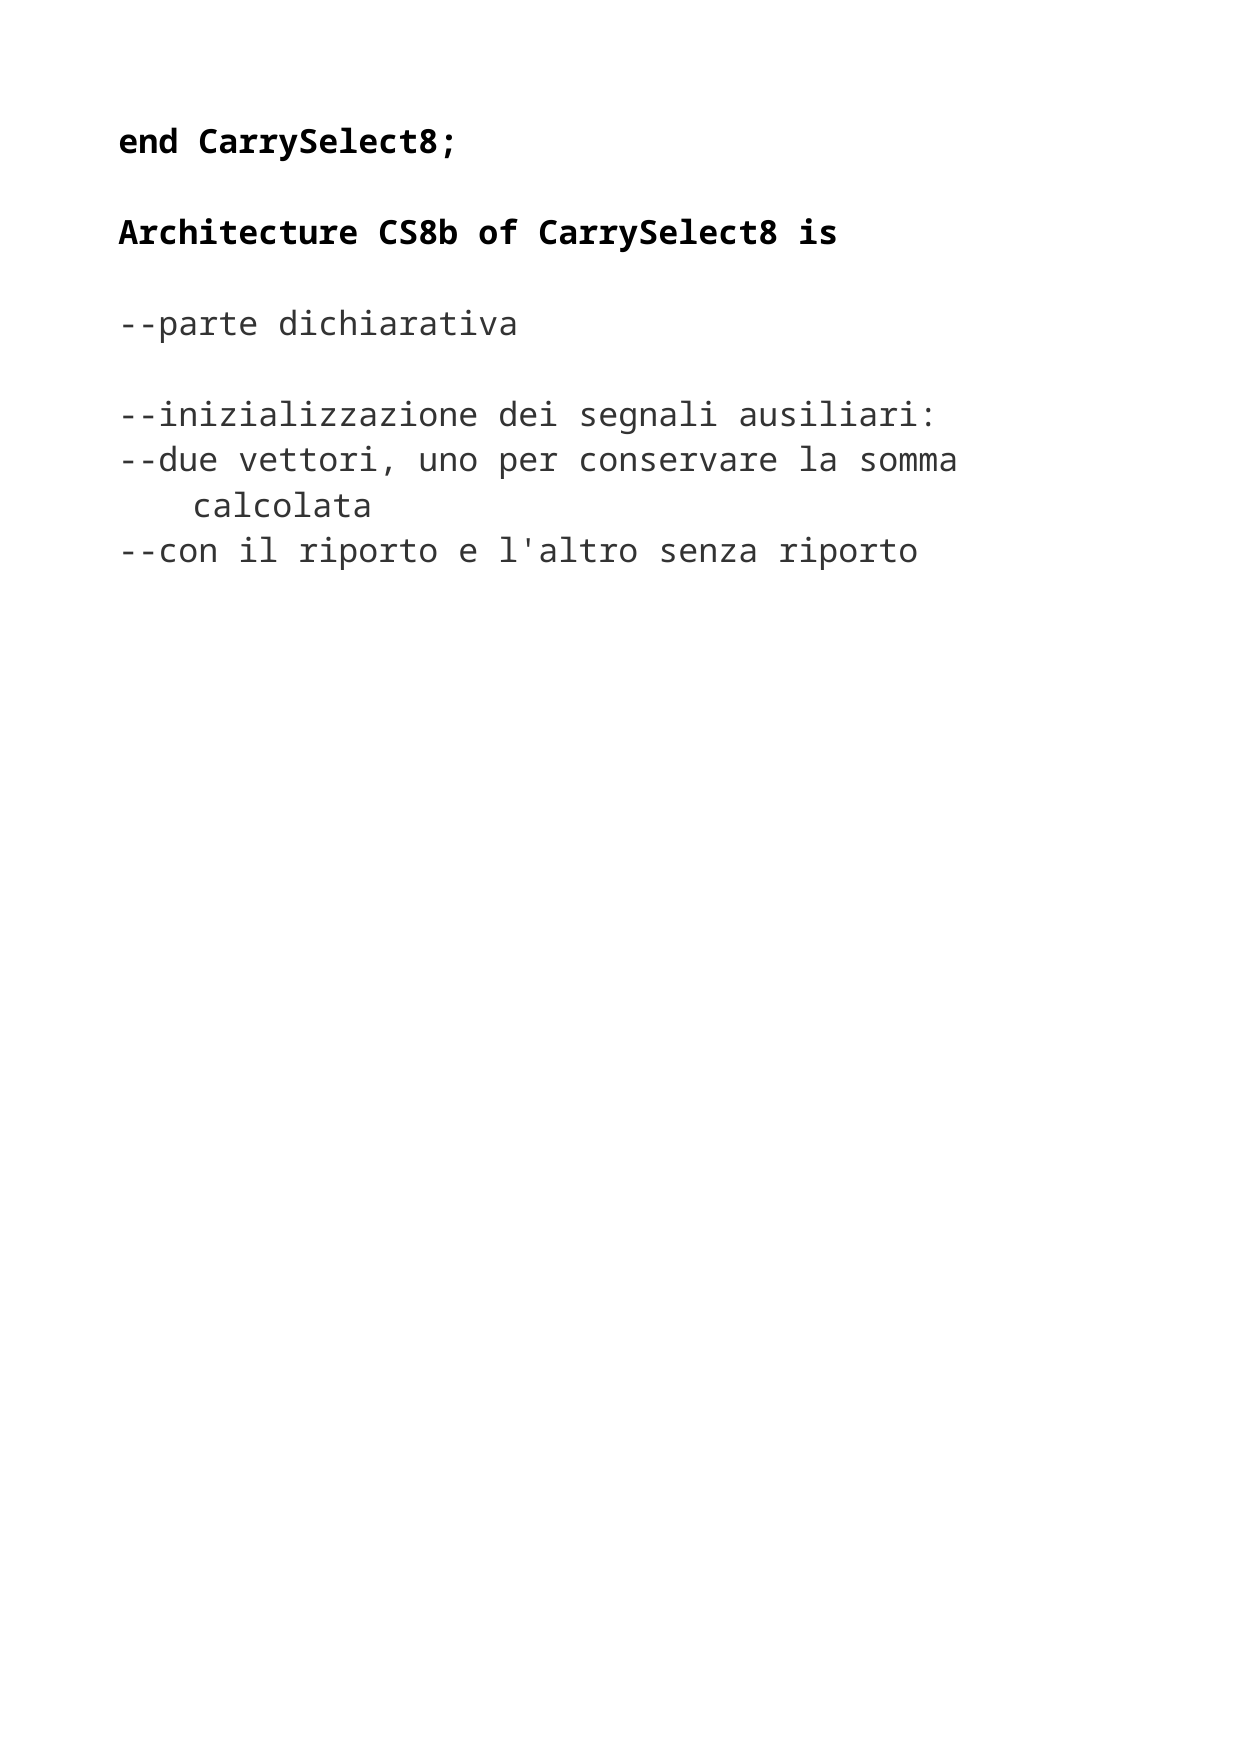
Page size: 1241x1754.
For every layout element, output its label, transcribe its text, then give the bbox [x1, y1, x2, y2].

text --parte dichiarativa [118, 300, 1122, 345]
text --due vettori, uno per conservare la somma calcolata [118, 436, 1122, 527]
text --inizializzazione dei segnali ausiliari: [118, 391, 1122, 436]
text --con il riporto e l'altro senza riporto [118, 527, 1122, 572]
text end CarrySelect8; [118, 118, 1122, 163]
text Architecture CS8b of CarrySelect8 is [118, 209, 1122, 254]
